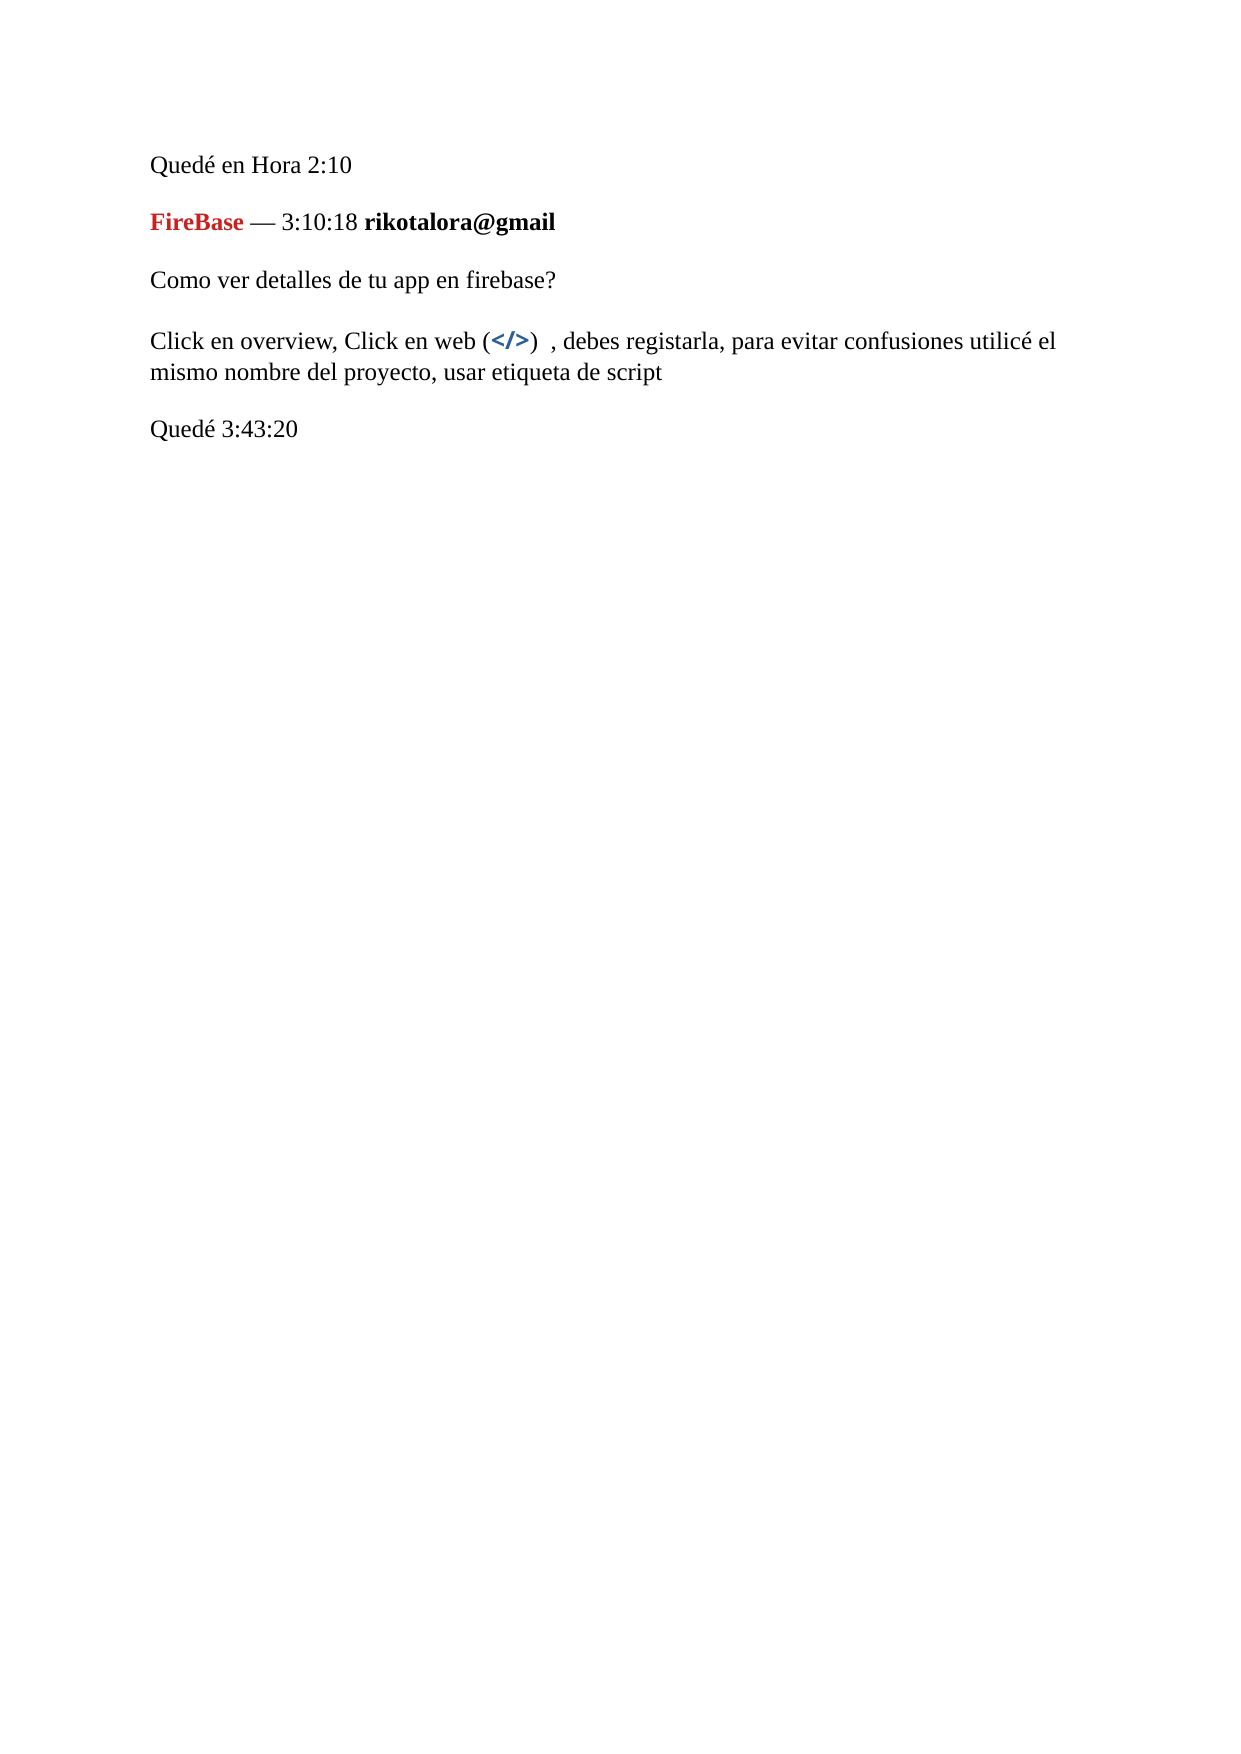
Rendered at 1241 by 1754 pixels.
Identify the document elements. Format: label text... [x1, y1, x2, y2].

text Click en overview, Click en web (</>) , debes registarla, para evitar confusiones utilicé el mismo nombre del proyecto, usar etiqueta de script [150, 322, 1090, 385]
text FireBase — 3:10:18 rikotalora@gmail [150, 207, 1090, 236]
text Como ver detalles de tu app en firebase? [150, 265, 1090, 294]
text Quedé en Hora 2:10 [150, 150, 1090, 179]
text Quedé 3:43:20 [150, 414, 1090, 443]
